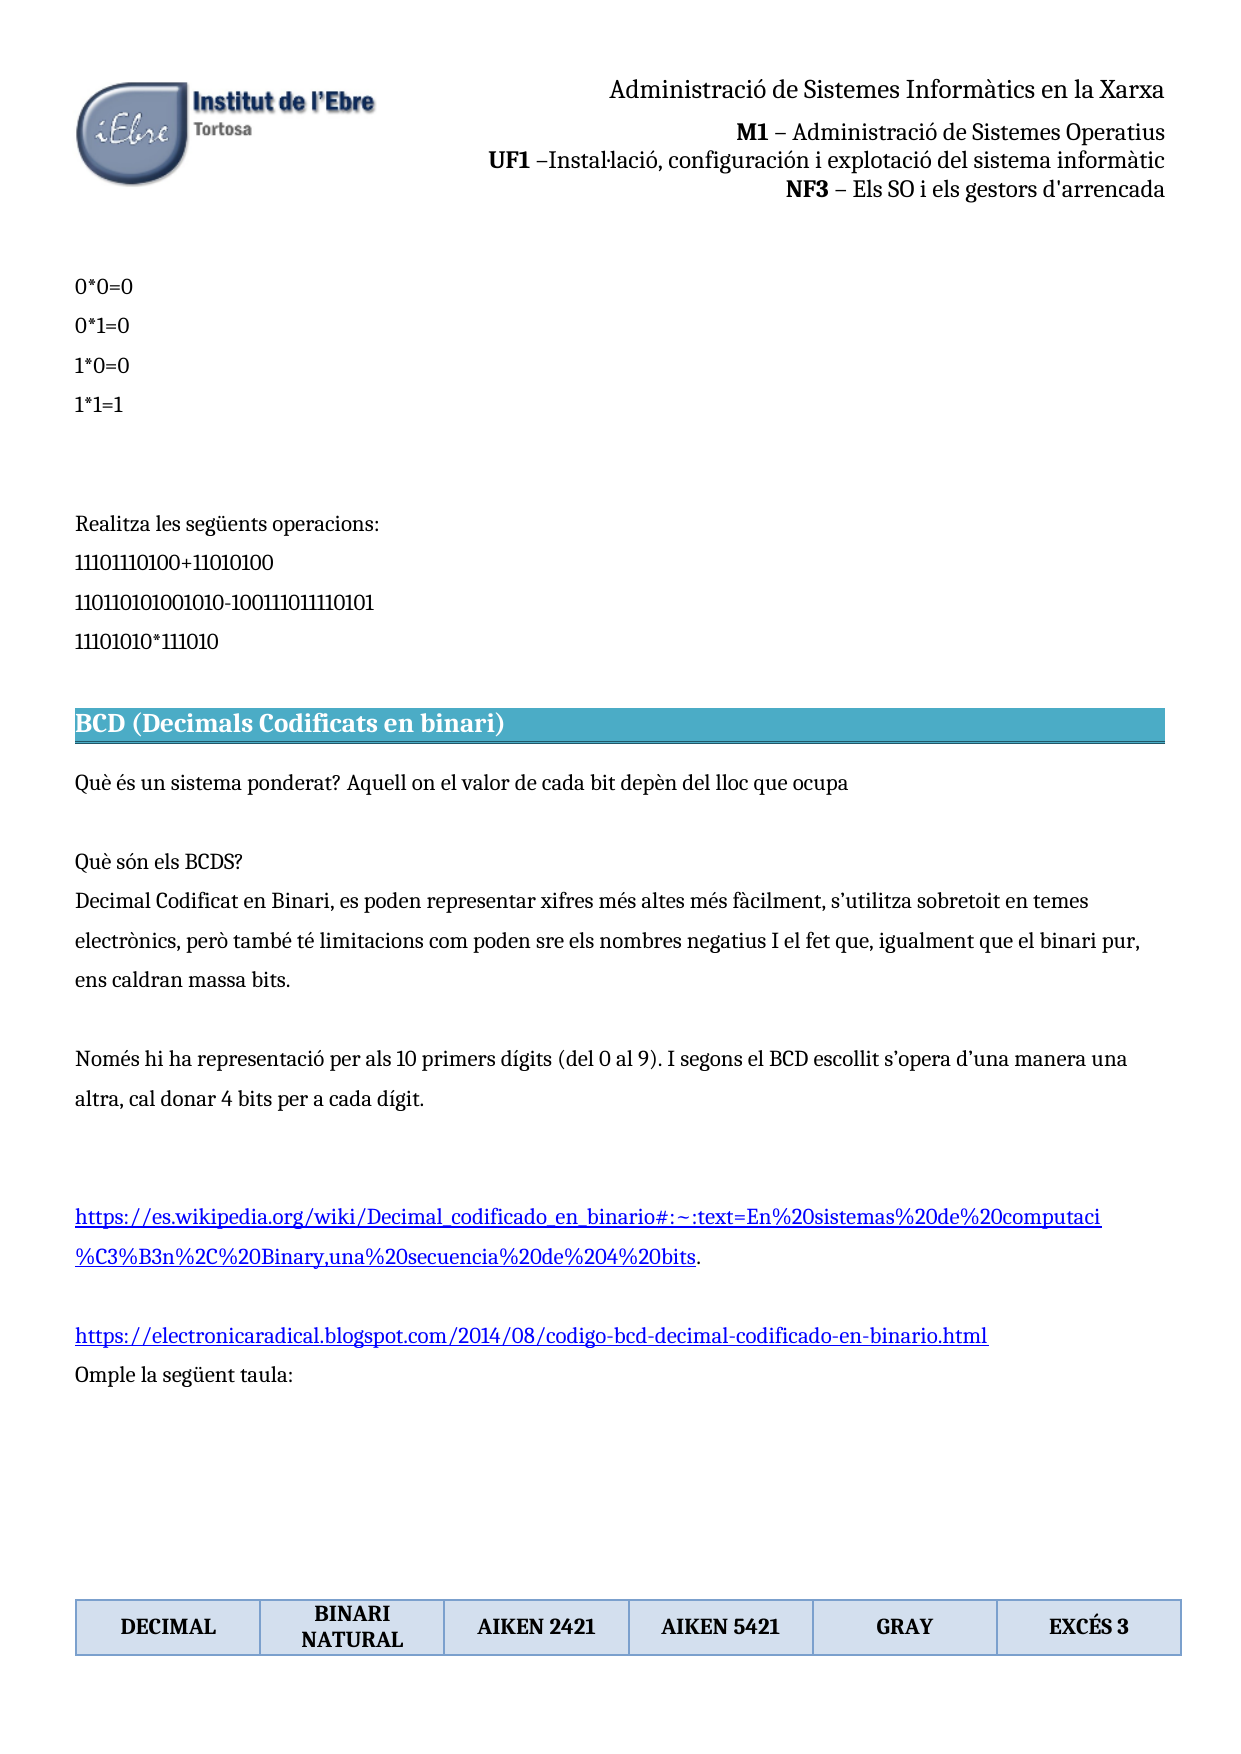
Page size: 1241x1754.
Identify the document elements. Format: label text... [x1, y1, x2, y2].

table_header AIKEN 5421 [630, 1601, 812, 1653]
table_header BINARI NATURAL [261, 1601, 443, 1653]
text 0*0=0 [75, 274, 1165, 300]
list Omple la següent taula: [75, 1362, 1165, 1388]
list https://electronicaradical.blogspot.com/2014/08/codigo-bcd-decimal-codificado-en-binario.html [75, 1322, 1165, 1349]
text BCD (Decimals Codificats en binari) [75, 708, 1165, 741]
list Només hi ha representació per als 10 primers dígits (del 0 al 9). I segons el BCD escollit s’opera d’una manera una altra, cal donar 4 bits per a cada dígit. [75, 1046, 1165, 1112]
list https://es.wikipedia.org/wiki/Decimal_codificado_en_binario#:~:text=En%20sistemas%20de%20computaci%C3%B3n%2C%20Binary,una%20secuencia%20de%204%20bits. [75, 1164, 1165, 1270]
text 11101010*111010 [75, 629, 1165, 655]
text 1*1=1 [75, 392, 1165, 418]
table_header EXCÉS 3 [998, 1601, 1180, 1653]
list Decimal Codificat en Binari, es poden representar xifres més altes més fàcilment, s’utilitza sobretoit en temes electrònics, però també té limitacions com poden sre els nombres negatius I el fet que, igualment que el binari pur, ens caldran massa bits. [75, 888, 1165, 993]
list Què són els BCDS? [75, 849, 1165, 875]
text 0*1=0 [75, 313, 1165, 339]
table_header AIKEN 2421 [445, 1601, 628, 1653]
picture [76, 71, 320, 197]
text 1*0=0 [75, 353, 1165, 379]
list Què és un sistema ponderat? Aquell on el valor de cada bit depèn del lloc que ocupa [75, 770, 1165, 796]
text 110110101001010-100111011110101 [75, 589, 1165, 616]
table_header DECIMAL [77, 1601, 259, 1653]
text Realitza les següents operacions: [75, 511, 1165, 537]
text 11101110100+11010100 [75, 550, 1165, 576]
table_header GRAY [814, 1601, 996, 1653]
